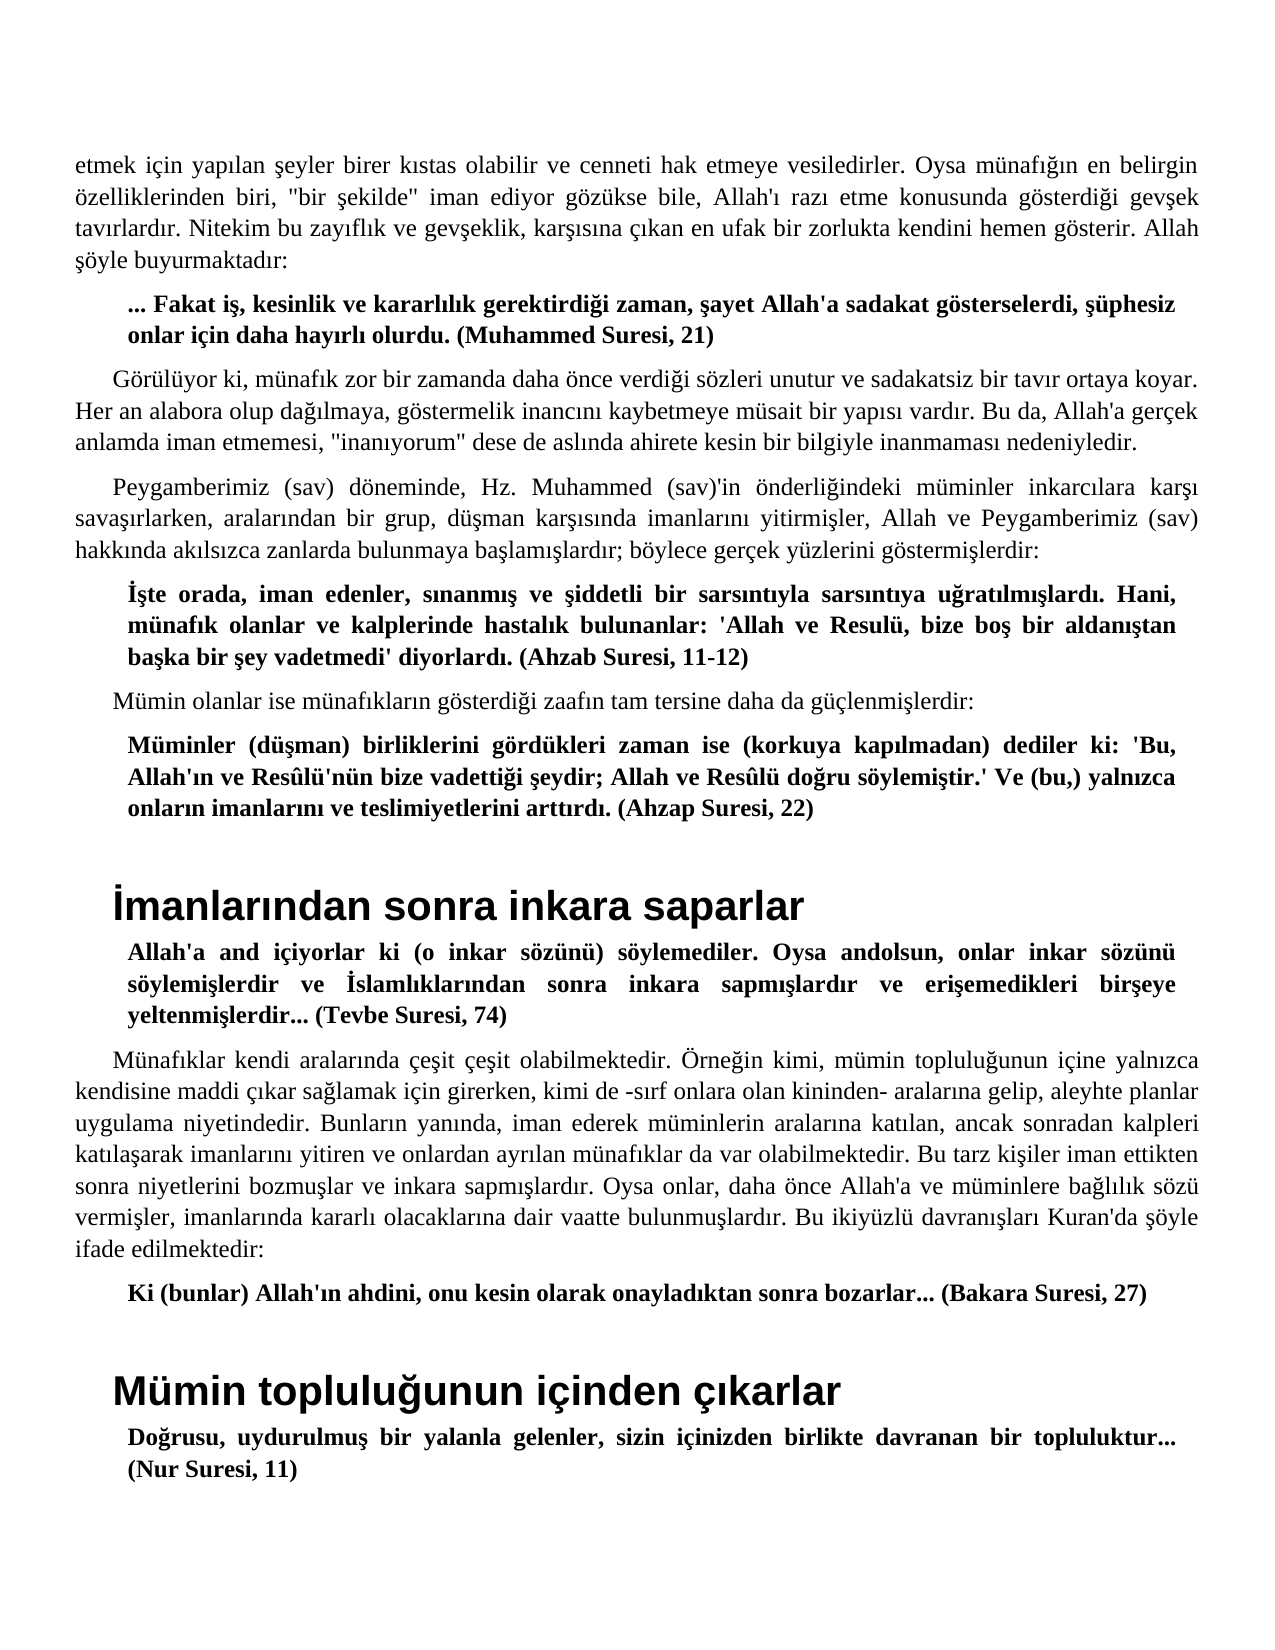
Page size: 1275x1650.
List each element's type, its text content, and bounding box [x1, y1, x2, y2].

text Allah'a and içiyorlar ki (o inkar sözünü) söylemediler. Oysa andolsun, onlar inkar sözünü söylemişlerdir ve İslamlıklarından sonra inkara sapmışlardır ve erişemedikleri birşeye yeltenmişlerdir... (Tevbe Suresi, 74) [127, 937, 1177, 1029]
text Görülüyor ki, münafık zor bir zamanda daha önce verdiği sözleri unutur ve sadakatsiz bir tavır ortaya koyar. Her an alabora olup dağılmaya, göstermelik inancını kaybetmeye müsait bir yapısı vardır. Bu da, Allah'a gerçek anlamda iman etmemesi, "inanıyorum" dese de aslında ahirete kesin bir bilgiyle inanmaması nedeniyledir. [75, 364, 1200, 456]
text ... Fakat iş, kesinlik ve kararlılık gerektirdiği zaman, şayet Allah'a sadakat gösterselerdi, şüphesiz onlar için daha hayırlı olurdu. (Muhammed Suresi, 21) [127, 289, 1177, 349]
text etmek için yapılan şeyler birer kıstas olabilir ve cenneti hak etmeye vesiledirler. Oysa münafığın en belirgin özelliklerinden biri, "bir şekilde" iman ediyor gözükse bile, Allah'ı razı etme konusunda gösterdiği gevşek tavırlardır. Nitekim bu zayıflık ve gevşeklik, karşısına çıkan en ufak bir zorlukta kendini hemen gösterir. Allah şöyle buyurmaktadır: [75, 150, 1200, 273]
text Peygamberimiz (sav) döneminde, Hz. Muhammed (sav)'in önderliğindeki müminler inkarcılara karşı savaşırlarken, aralarından bir grup, düşman karşısında imanlarını yitirmişler, Allah ve Peygamberimiz (sav) hakkında akılsızca zanlarda bulunmaya başlamışlardır; böylece gerçek yüzlerini göstermişlerdir: [75, 472, 1200, 563]
text İşte orada, iman edenler, sınanmış ve şiddetli bir sarsıntıyla sarsıntıya uğratılmışlardı. Hani, münafık olanlar ve kalplerinde hastalık bulunanlar: 'Allah ve Resulü, bize boş bir aldanıştan başka bir şey vadetmedi' diyorlardı. (Ahzab Suresi, 11-12) [127, 579, 1177, 671]
subtitle İmanlarından sonra inkara saparlar [112, 881, 1200, 929]
text Münafıklar kendi aralarında çeşit çeşit olabilmektedir. Örneğin kimi, mümin topluluğunun içine yalnızca kendisine maddi çıkar sağlamak için girerken, kimi de -sırf onlara olan kininden- aralarına gelip, aleyhte planlar uygulama niyetindedir. Bunların yanında, iman ederek müminlerin aralarına katılan, ancak sonradan kalpleri katılaşarak imanlarını yitiren ve onlardan ayrılan münafıklar da var olabilmektedir. Bu tarz kişiler iman ettikten sonra niyetlerini bozmuşlar ve inkara sapmışlardır. Oysa onlar, daha önce Allah'a ve müminlere bağlılık sözü vermişler, imanlarında kararlı olacaklarına dair vaatte bulunmuşlardır. Bu ikiyüzlü davranışları Kuran'da şöyle ifade edilmektedir: [75, 1045, 1200, 1263]
text Mümin olanlar ise münafıkların gösterdiği zaafın tam tersine daha da güçlenmişlerdir: [75, 686, 1200, 715]
subtitle Mümin topluluğunun içinden çıkarlar [112, 1366, 1200, 1414]
text Müminler (düşman) birliklerini gördükleri zaman ise (korkuya kapılmadan) dediler ki: 'Bu, Allah'ın ve Resûlü'nün bize vadettiği şeydir; Allah ve Resûlü doğru söylemiştir.' Ve (bu,) yalnızca onların imanlarını ve teslimiyetlerini arttırdı. (Ahzap Suresi, 22) [127, 730, 1177, 822]
text Ki (bunlar) Allah'ın ahdini, onu kesin olarak onayladıktan sonra bozarlar... (Bakara Suresi, 27) [127, 1278, 1177, 1307]
text Doğrusu, uydurulmuş bir yalanla gelenler, sizin içinizden birlikte davranan bir topluluktur... (Nur Suresi, 11) [127, 1422, 1177, 1483]
